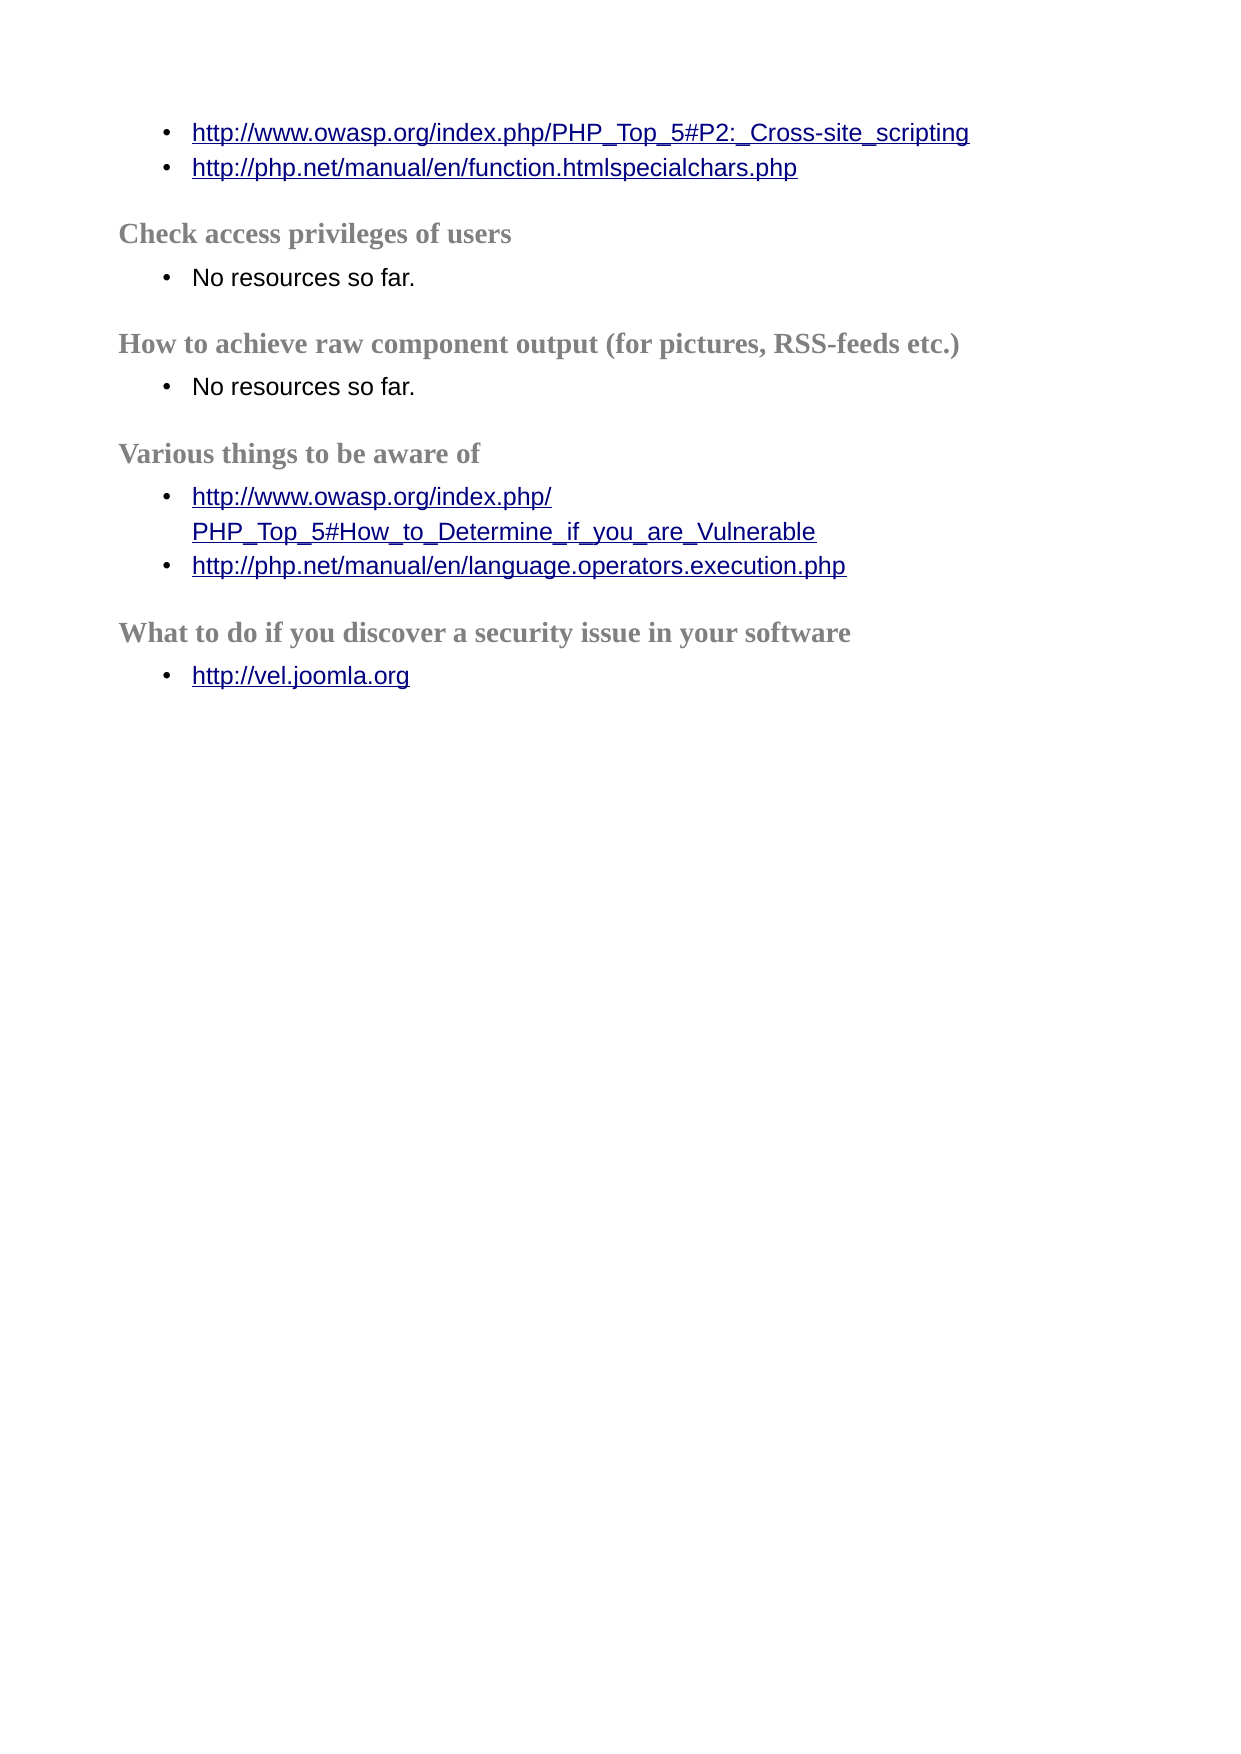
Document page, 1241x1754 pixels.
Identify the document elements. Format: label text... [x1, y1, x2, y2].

list http://www.owasp.org/index.php/PHP_Top_5#P2:_Cross-site_scripting [162, 118, 1122, 147]
list http://vel.joomla.org [162, 661, 1122, 690]
subtitle Check access privileges of users [118, 216, 1122, 250]
subtitle What to do if you discover a security issue in your software [118, 615, 1122, 648]
list http://php.net/manual/en/language.operators.execution.php [162, 551, 1122, 580]
subtitle Various things to be aware of [118, 436, 1122, 469]
list http://www.owasp.org/index.php/PHP_Top_5#How_to_Determine_if_you_are_Vulnerable [162, 482, 1122, 545]
list No resources so far. [162, 372, 1122, 401]
list No resources so far. [162, 262, 1122, 291]
subtitle How to achieve raw component output (for pictures, RSS-feeds etc.) [118, 326, 1122, 360]
list http://php.net/manual/en/function.htmlspecialchars.php [162, 153, 1122, 182]
